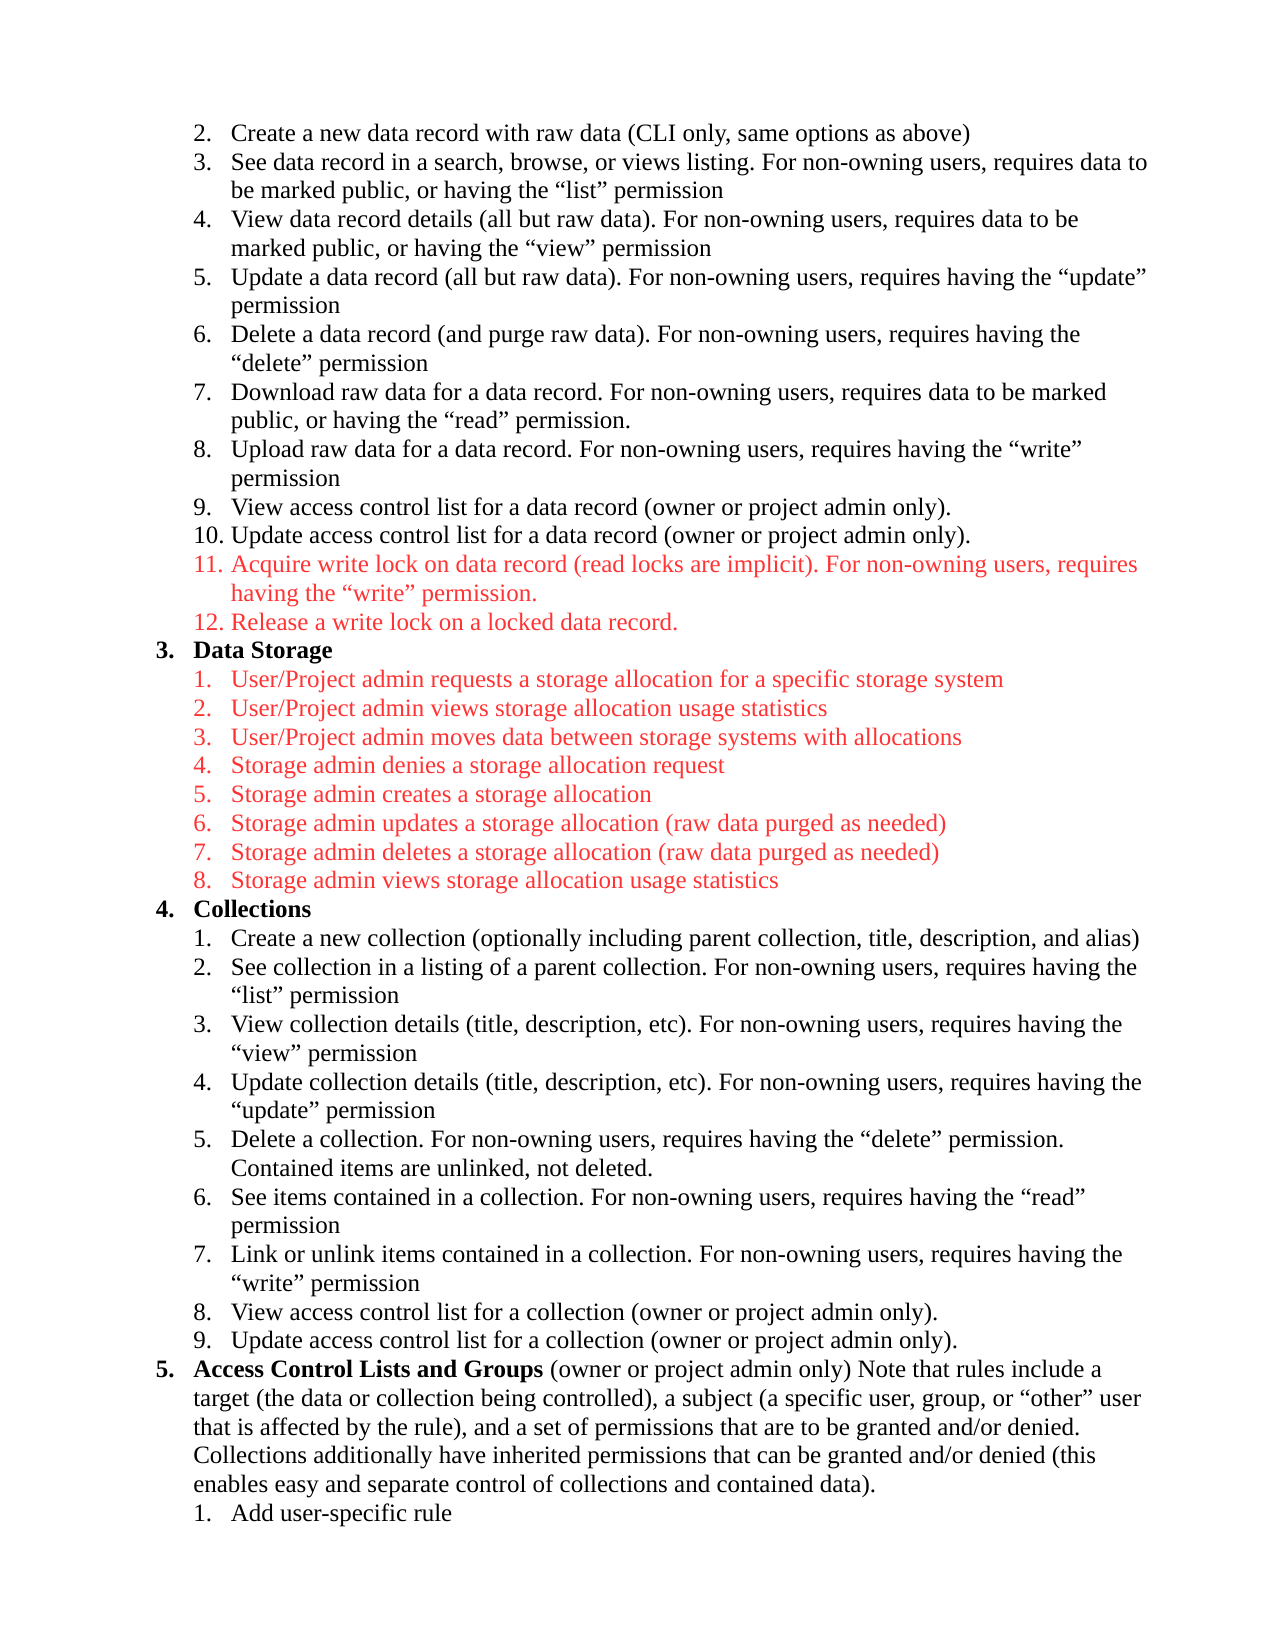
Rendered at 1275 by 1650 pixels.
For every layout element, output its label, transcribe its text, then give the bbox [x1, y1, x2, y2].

list Delete a data record (and purge raw data). For non-owning users, requires having the “delete” permission [193, 319, 1157, 377]
list Create a new collection (optionally including parent collection, title, description, and alias) [193, 923, 1157, 952]
list Add user-specific rule [193, 1498, 1157, 1527]
list Create a new data record with raw data (CLI only, same options as above) [193, 118, 1157, 147]
list Link or unlink items contained in a collection. For non-owning users, requires having the “write” permission [193, 1239, 1157, 1297]
list Access Control Lists and Groups (owner or project admin only) Note that rules include a target (the data or collection being controlled), a subject (a specific user, group, or “other” user that is affected by the rule), and a set of permissions that are to be granted and/or denied. Collections additionally have inherited permissions that can be granted and/or denied (this enables easy and separate control of collections and contained data). [156, 1354, 1157, 1498]
list Storage admin denies a storage allocation request [193, 751, 1157, 779]
list See data record in a search, browse, or views listing. For non-owning users, requires data to be marked public, or having the “list” permission [193, 147, 1157, 204]
list Data Storage [156, 636, 1157, 664]
list Update collection details (title, description, etc). For non-owning users, requires having the “update” permission [193, 1067, 1157, 1124]
list View collection details (title, description, etc). For non-owning users, requires having the “view” permission [193, 1009, 1157, 1067]
list Update access control list for a data record (owner or project admin only). [193, 521, 1157, 549]
list Delete a collection. For non-owning users, requires having the “delete” permission. Contained items are unlinked, not deleted. [193, 1124, 1157, 1182]
list See items contained in a collection. For non-owning users, requires having the “read” permission [193, 1182, 1157, 1239]
list User/Project admin moves data between storage systems with allocations [193, 722, 1157, 751]
list Storage admin deletes a storage allocation (raw data purged as needed) [193, 837, 1157, 866]
list Storage admin updates a storage allocation (raw data purged as needed) [193, 808, 1157, 837]
list Storage admin creates a storage allocation [193, 779, 1157, 808]
list Upload raw data for a data record. For non-owning users, requires having the “write” permission [193, 434, 1157, 492]
list See collection in a listing of a parent collection. For non-owning users, requires having the “list” permission [193, 952, 1157, 1009]
list Update a data record (all but raw data). For non-owning users, requires having the “update” permission [193, 262, 1157, 319]
list Release a write lock on a locked data record. [193, 607, 1157, 636]
list Collections [156, 894, 1157, 923]
list Storage admin views storage allocation usage statistics [193, 866, 1157, 894]
list User/Project admin views storage allocation usage statistics [193, 693, 1157, 722]
list View access control list for a collection (owner or project admin only). [193, 1297, 1157, 1326]
list View access control list for a data record (owner or project admin only). [193, 492, 1157, 521]
list Download raw data for a data record. For non-owning users, requires data to be marked public, or having the “read” permission. [193, 377, 1157, 434]
list Update access control list for a collection (owner or project admin only). [193, 1326, 1157, 1354]
list User/Project admin requests a storage allocation for a specific storage system [193, 664, 1157, 693]
list View data record details (all but raw data). For non-owning users, requires data to be marked public, or having the “view” permission [193, 204, 1157, 262]
list Acquire write lock on data record (read locks are implicit). For non-owning users, requires having the “write” permission. [193, 549, 1157, 607]
